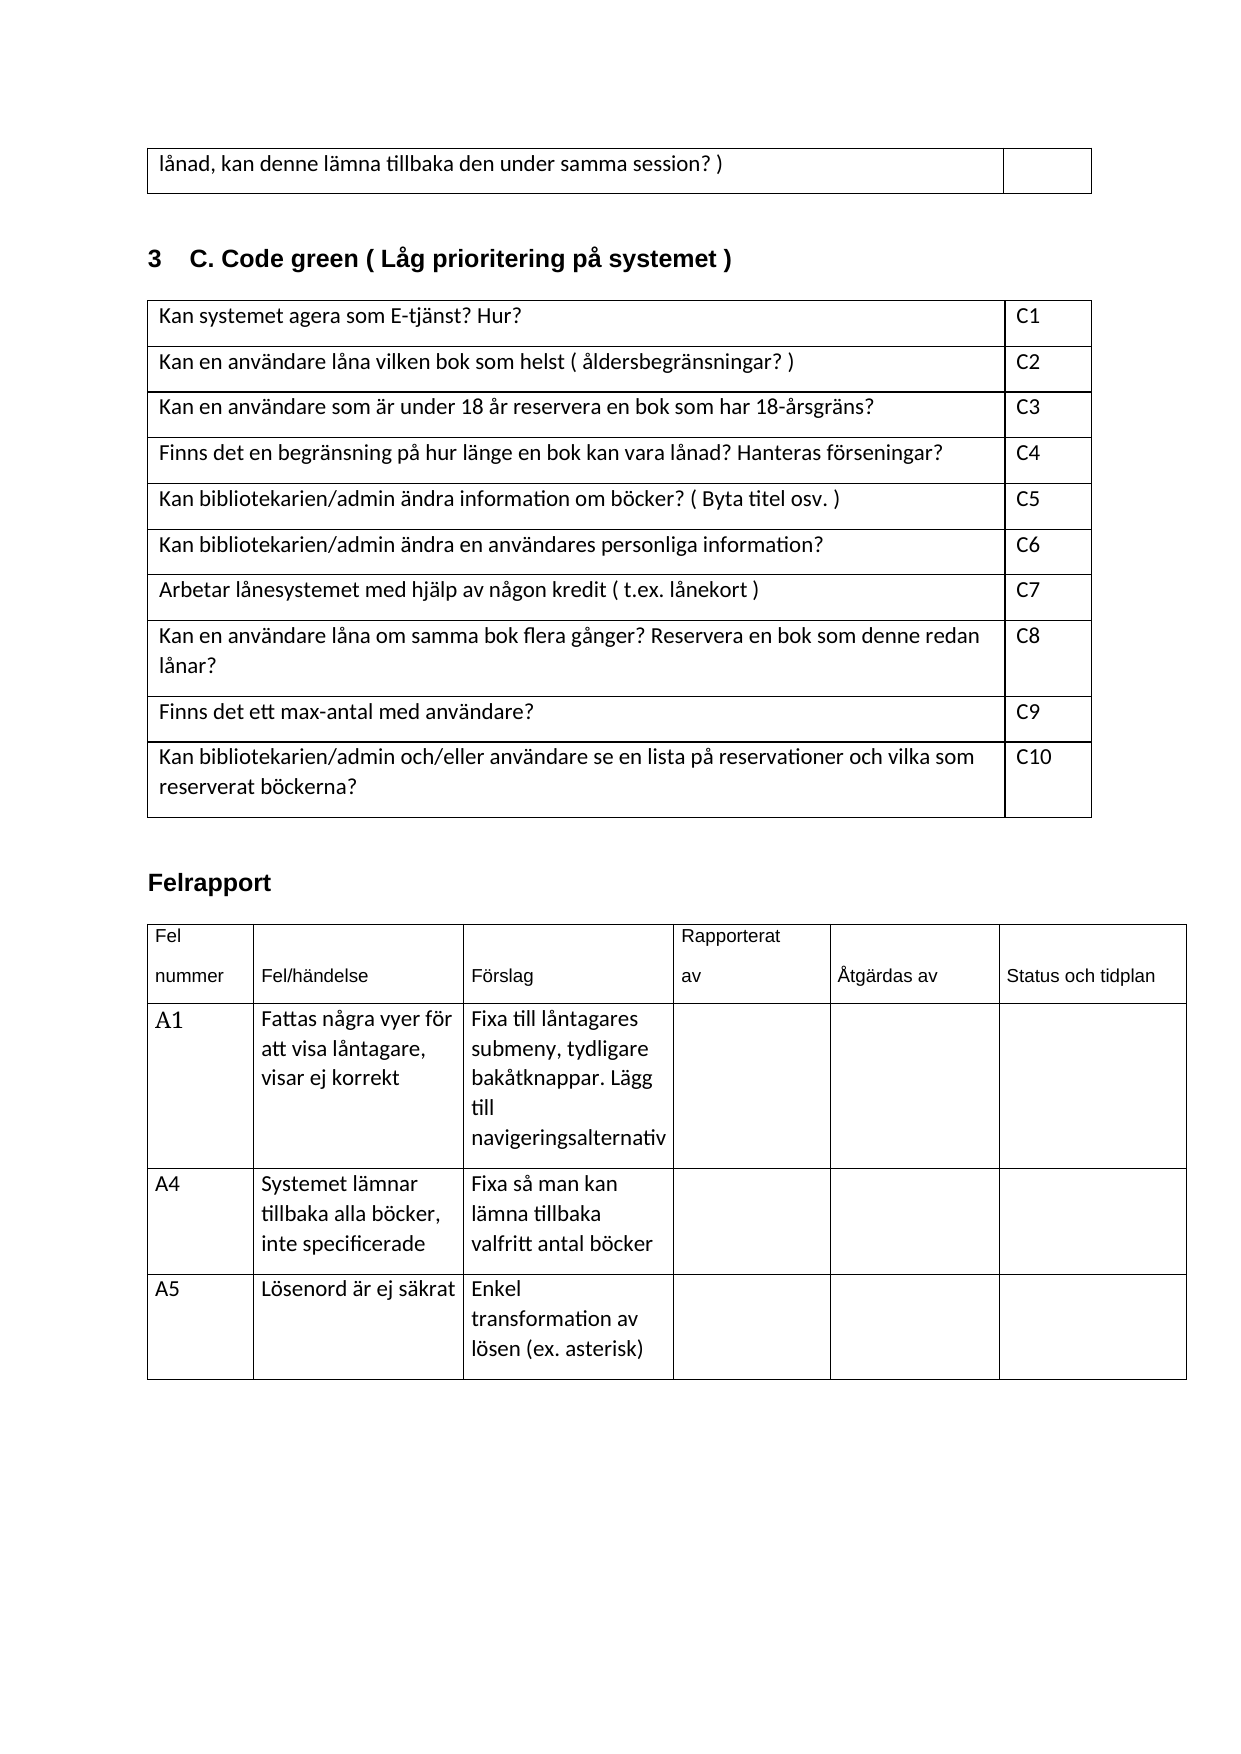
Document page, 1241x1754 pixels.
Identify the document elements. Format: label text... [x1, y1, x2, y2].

table_cell C4 [1006, 438, 1091, 483]
table_cell Kan en användare låna vilken bok som helst ( åldersbegränsningar? ) [148, 347, 1004, 391]
subtitle 3 C. Code green ( Låg prioritering på systemet ) [148, 244, 1093, 273]
table_cell [831, 1169, 999, 1273]
table_cell C3 [1006, 393, 1091, 437]
table_header Fel nummer [148, 925, 253, 1003]
table_header Fel/händelse [254, 925, 463, 1003]
table_cell C6 [1006, 530, 1091, 574]
table_cell Fattas några vyer för att visa låntagare, visar ej korrekt [254, 1004, 463, 1168]
table_cell Fixa så man kan lämna tillbaka valfritt antal böcker [464, 1169, 673, 1273]
table_cell Arbetar lånesystemet med hjälp av någon kredit ( t.ex. lånekort ) [148, 575, 1004, 620]
table_header Åtgärdas av [831, 925, 999, 1003]
table_cell [831, 1004, 999, 1168]
table_cell A4 [148, 1169, 253, 1273]
table_cell C10 [1006, 743, 1091, 817]
table_cell Kan en användare låna om samma bok flera gånger? Reservera en bok som denne redan lånar? [148, 621, 1004, 696]
table_cell A1 [148, 1004, 253, 1168]
table_header Rapporterat av [674, 925, 830, 1003]
table_cell C5 [1006, 484, 1091, 529]
table_cell Kan bibliotekarien/admin ändra information om böcker? ( Byta titel osv. ) [148, 484, 1004, 529]
table_cell C7 [1006, 575, 1091, 620]
table_cell [831, 1275, 999, 1379]
table_cell C2 [1006, 347, 1091, 391]
subtitle Felrapport [148, 868, 1093, 897]
table_cell [674, 1169, 830, 1273]
table_cell Kan en användare som är under 18 år reservera en bok som har 18-årsgräns? [148, 393, 1004, 437]
table_cell C9 [1006, 697, 1091, 741]
table_header C1 [1006, 301, 1091, 346]
table_cell [674, 1275, 830, 1379]
table_cell C8 [1006, 621, 1091, 696]
table_header Kan systemet agera som E-tjänst? Hur? [148, 301, 1004, 346]
table_cell [1000, 1004, 1186, 1168]
table_cell lånad, kan denne lämna tillbaka den under samma session? ) [148, 149, 1003, 193]
table_cell Finns det en begränsning på hur länge en bok kan vara lånad? Hanteras förseningar? [148, 438, 1004, 483]
table_header Status och tidplan [1000, 925, 1186, 1003]
table_cell Systemet lämnar tillbaka alla böcker, inte specificerade [254, 1169, 463, 1273]
table_cell Kan bibliotekarien/admin ändra en användares personliga information? [148, 530, 1004, 574]
table_cell Kan bibliotekarien/admin och/eller användare se en lista på reservationer och vilka som reserverat böckerna? [148, 743, 1004, 817]
table_cell Fixa till låntagares submeny, tydligare bakåtknappar. Lägg till navigeringsalternativ [464, 1004, 673, 1168]
table_cell Finns det ett max-antal med användare? [148, 697, 1004, 741]
table_cell [1000, 1275, 1186, 1379]
table_cell [1004, 149, 1091, 193]
table_cell [1000, 1169, 1186, 1273]
table_header Förslag [464, 925, 673, 1003]
table_cell Lösenord är ej säkrat [254, 1275, 463, 1379]
table_cell A5 [148, 1275, 253, 1379]
table_cell Enkel transformation av lösen (ex. asterisk) [464, 1275, 673, 1379]
table_cell [674, 1004, 830, 1168]
